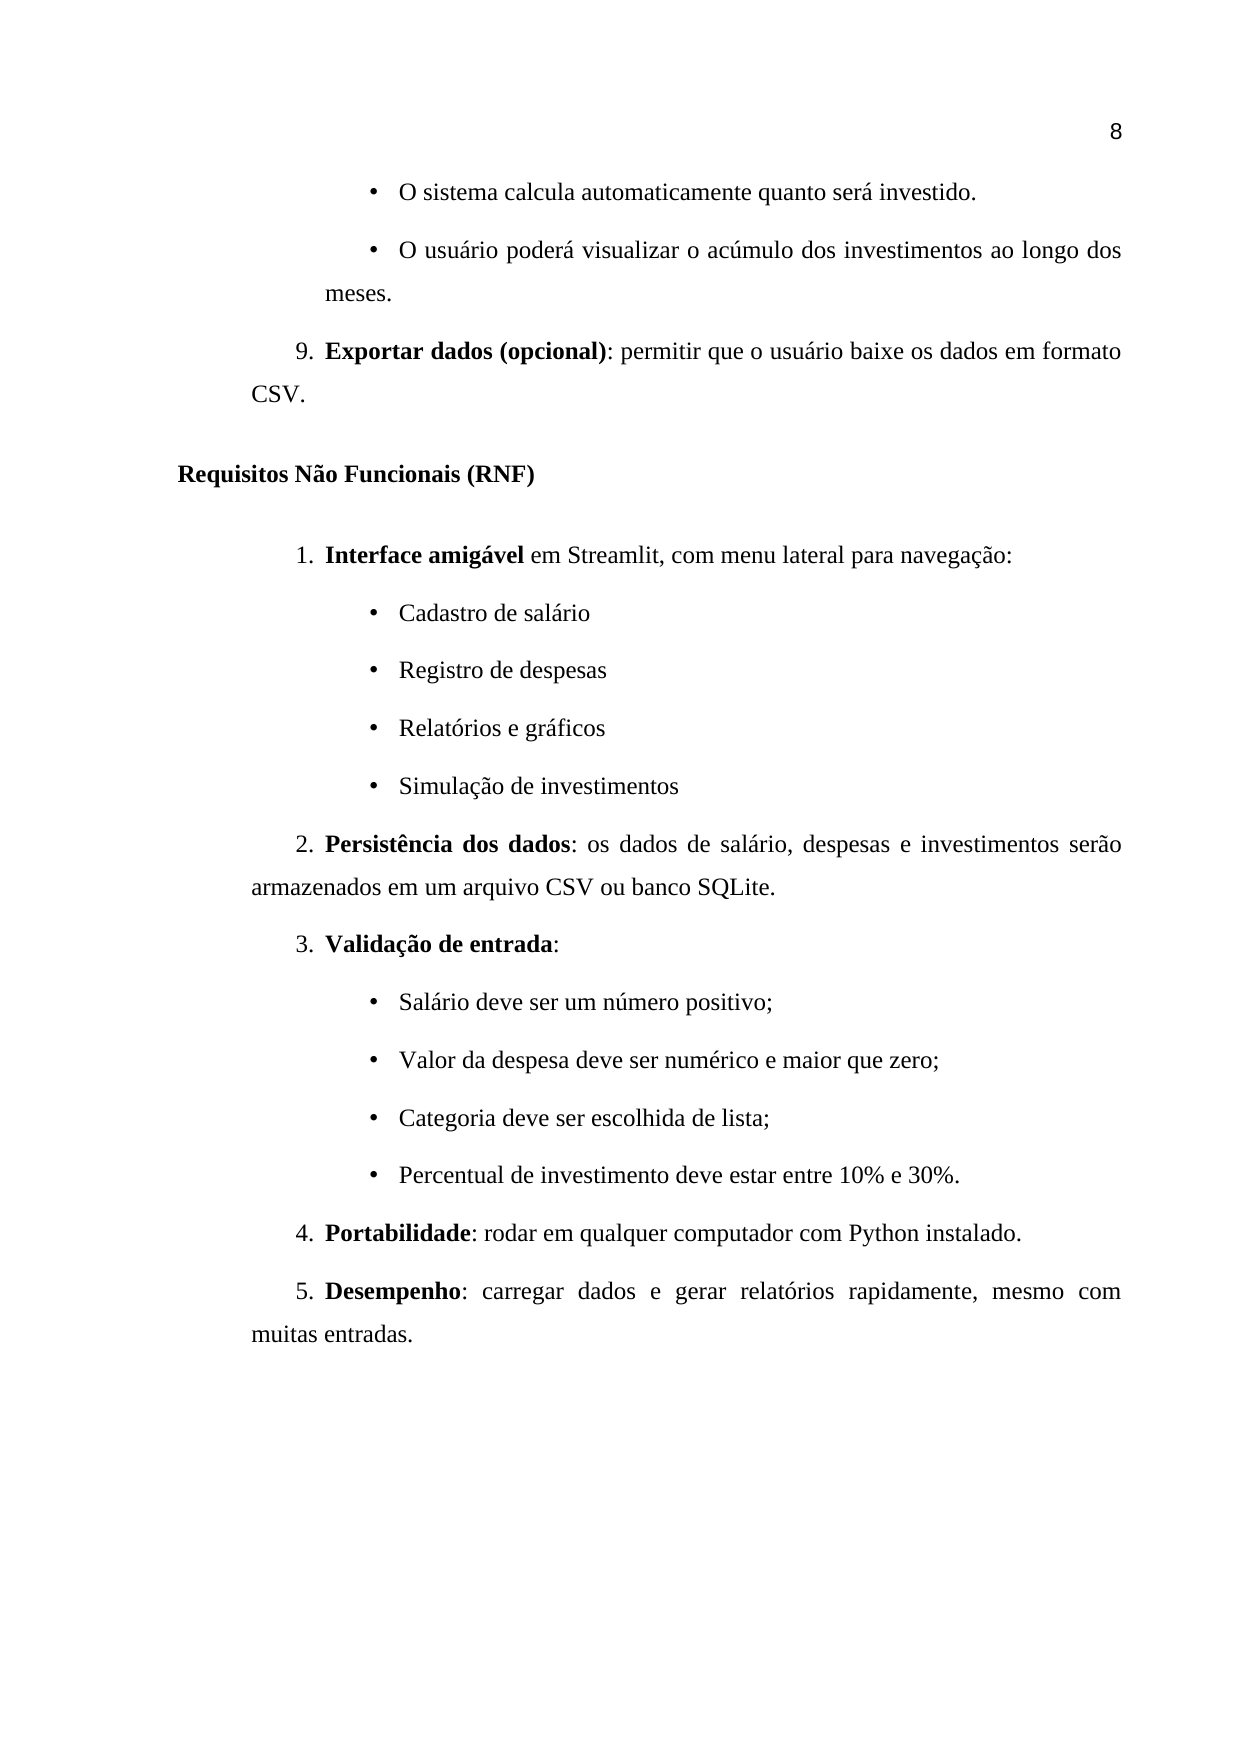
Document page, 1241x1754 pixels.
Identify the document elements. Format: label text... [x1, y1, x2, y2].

list O sistema calcula automaticamente quanto será investido. [295, 177, 1122, 206]
list Persistência dos dados: os dados de salário, despesas e investimentos serão armazenados em um arquivo CSV ou banco SQLite. [222, 829, 1122, 901]
list Registro de despesas [295, 656, 1122, 684]
list Percentual de investimento deve estar entre 10% e 30%. [295, 1160, 1122, 1189]
list Interface amigável em Streamlit, com menu lateral para navegação: [222, 540, 1122, 569]
list Simulação de investimentos [295, 771, 1122, 800]
list Valor da despesa deve ser numérico e maior que zero; [295, 1045, 1122, 1074]
list Salário deve ser um número positivo; [295, 987, 1122, 1016]
list Portabilidade: rodar em qualquer computador com Python instalado. [222, 1218, 1122, 1247]
list Relatórios e gráficos [295, 713, 1122, 742]
list Cadastro de salário [295, 598, 1122, 627]
list Categoria deve ser escolhida de lista; [295, 1103, 1122, 1131]
list Validação de entrada: [222, 929, 1122, 958]
list Desempenho: carregar dados e gerar relatórios rapidamente, mesmo com muitas entradas. [222, 1276, 1122, 1348]
list Exportar dados (opcional): permitir que o usuário baixe os dados em formato CSV. [222, 336, 1122, 408]
list O usuário poderá visualizar o acúmulo dos investimentos ao longo dos meses. [295, 235, 1122, 307]
subtitle Requisitos Não Funcionais (RNF) [177, 459, 1122, 488]
